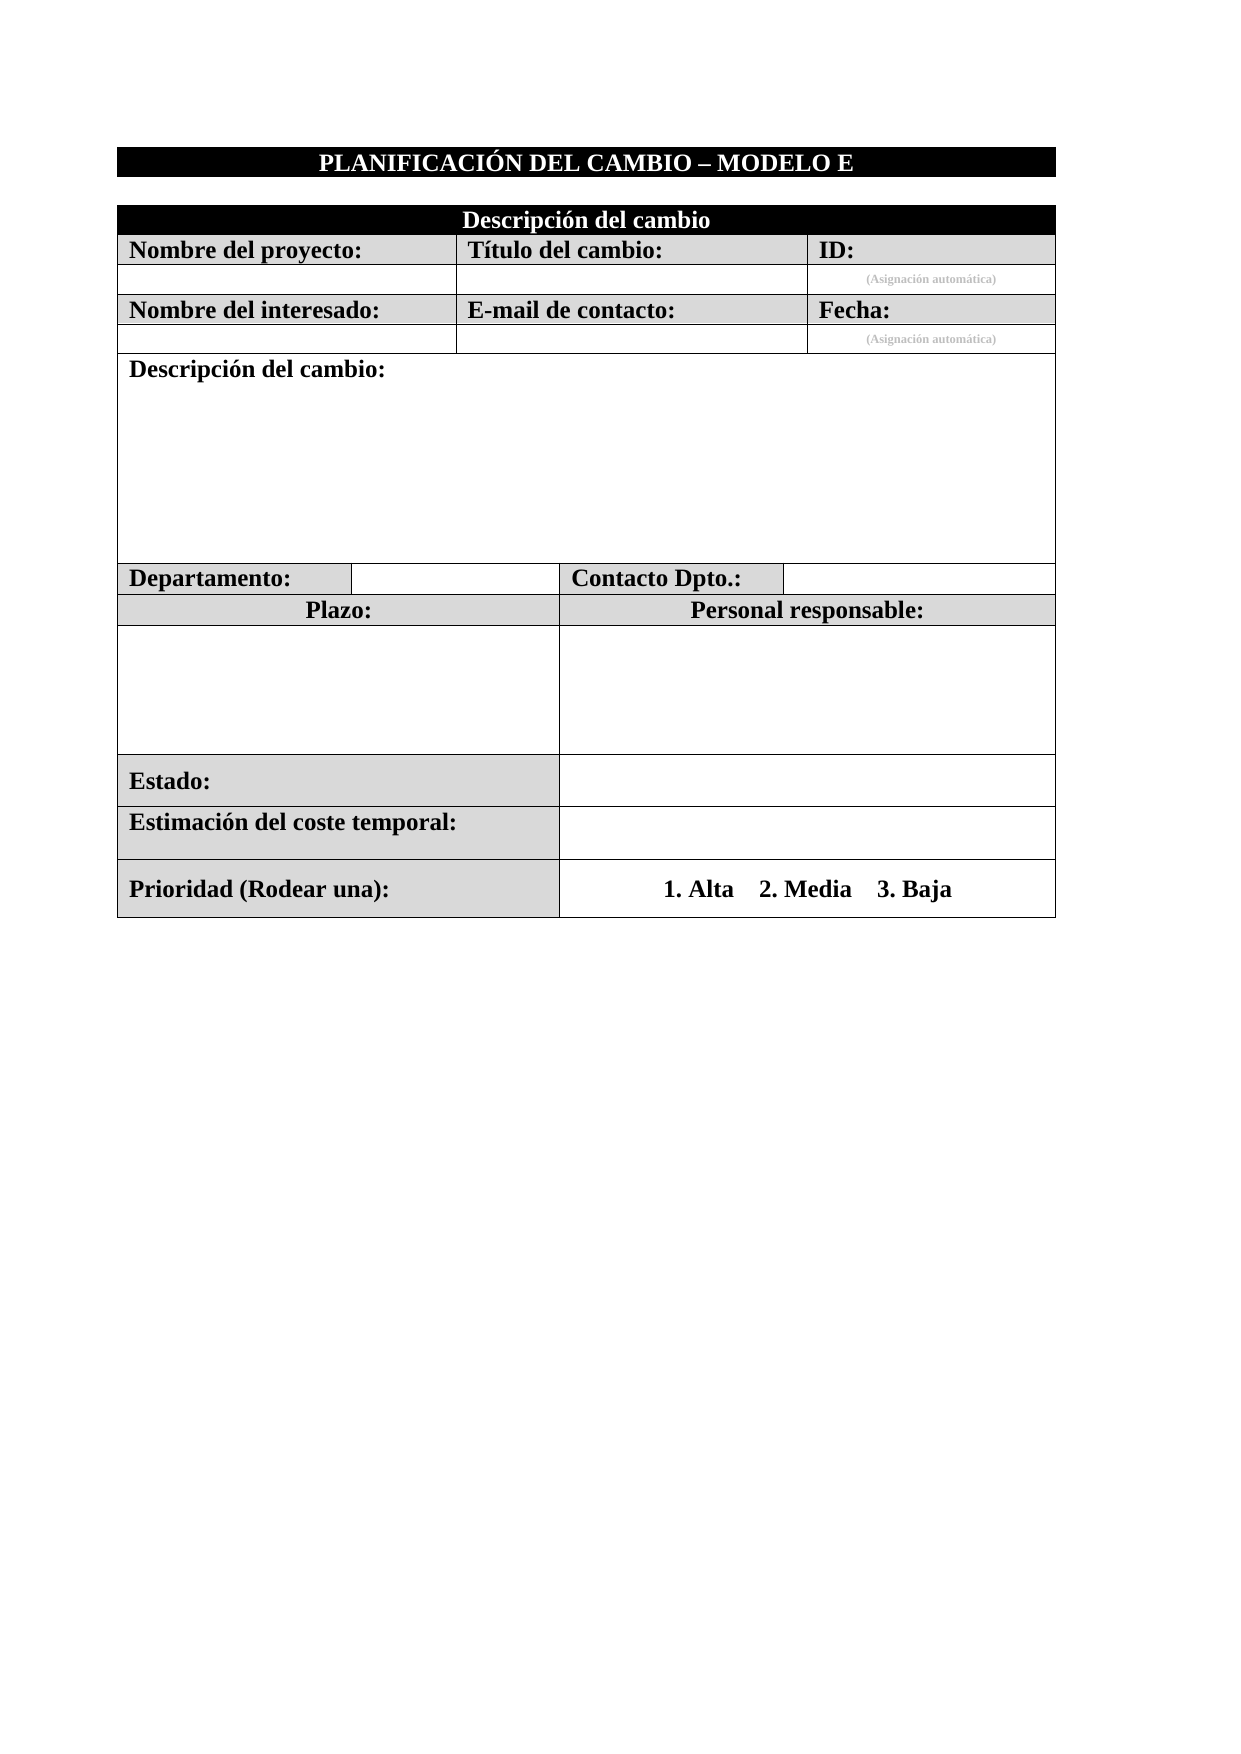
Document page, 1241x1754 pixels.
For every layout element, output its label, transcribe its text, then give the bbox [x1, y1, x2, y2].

table_cell Estimación del coste temporal: [118, 807, 559, 859]
table_cell [352, 564, 559, 594]
table_cell Personal responsable: [560, 595, 1055, 625]
table_cell Nombre del proyecto: [118, 235, 456, 264]
table_cell (Asignación automática) [808, 325, 1055, 353]
table_cell [457, 265, 807, 294]
table_cell Contacto Dpto.: [560, 564, 783, 594]
table_cell [560, 807, 1055, 859]
table_cell Estado: [118, 755, 559, 806]
table_cell (Asignación automática) [808, 265, 1055, 294]
table_cell [457, 325, 807, 353]
table_cell E-mail de contacto: [457, 295, 807, 323]
table_cell Título del cambio: [457, 235, 807, 264]
table_cell Nombre del interesado: [118, 295, 456, 323]
table_cell Departamento: [118, 564, 351, 594]
table_cell [784, 564, 1055, 594]
table_cell 1. Alta 2. Media 3. Baja [560, 860, 1055, 917]
table_cell [118, 626, 559, 753]
table_cell [118, 325, 456, 353]
table_cell Prioridad (Rodear una): [118, 860, 559, 917]
table_header PLANIFICACIÓN DEL CAMBIO – MODELO E [118, 148, 1055, 177]
table_cell Fecha: [808, 295, 1055, 323]
table_cell [118, 265, 456, 294]
table_cell [560, 626, 1055, 753]
table_cell [118, 177, 1055, 205]
table_cell [560, 755, 1055, 806]
table_cell Descripción del cambio [118, 205, 1055, 234]
table_cell Descripción del cambio: [118, 354, 1055, 562]
table_cell ID: [808, 235, 1055, 264]
table_cell Plazo: [118, 595, 559, 625]
